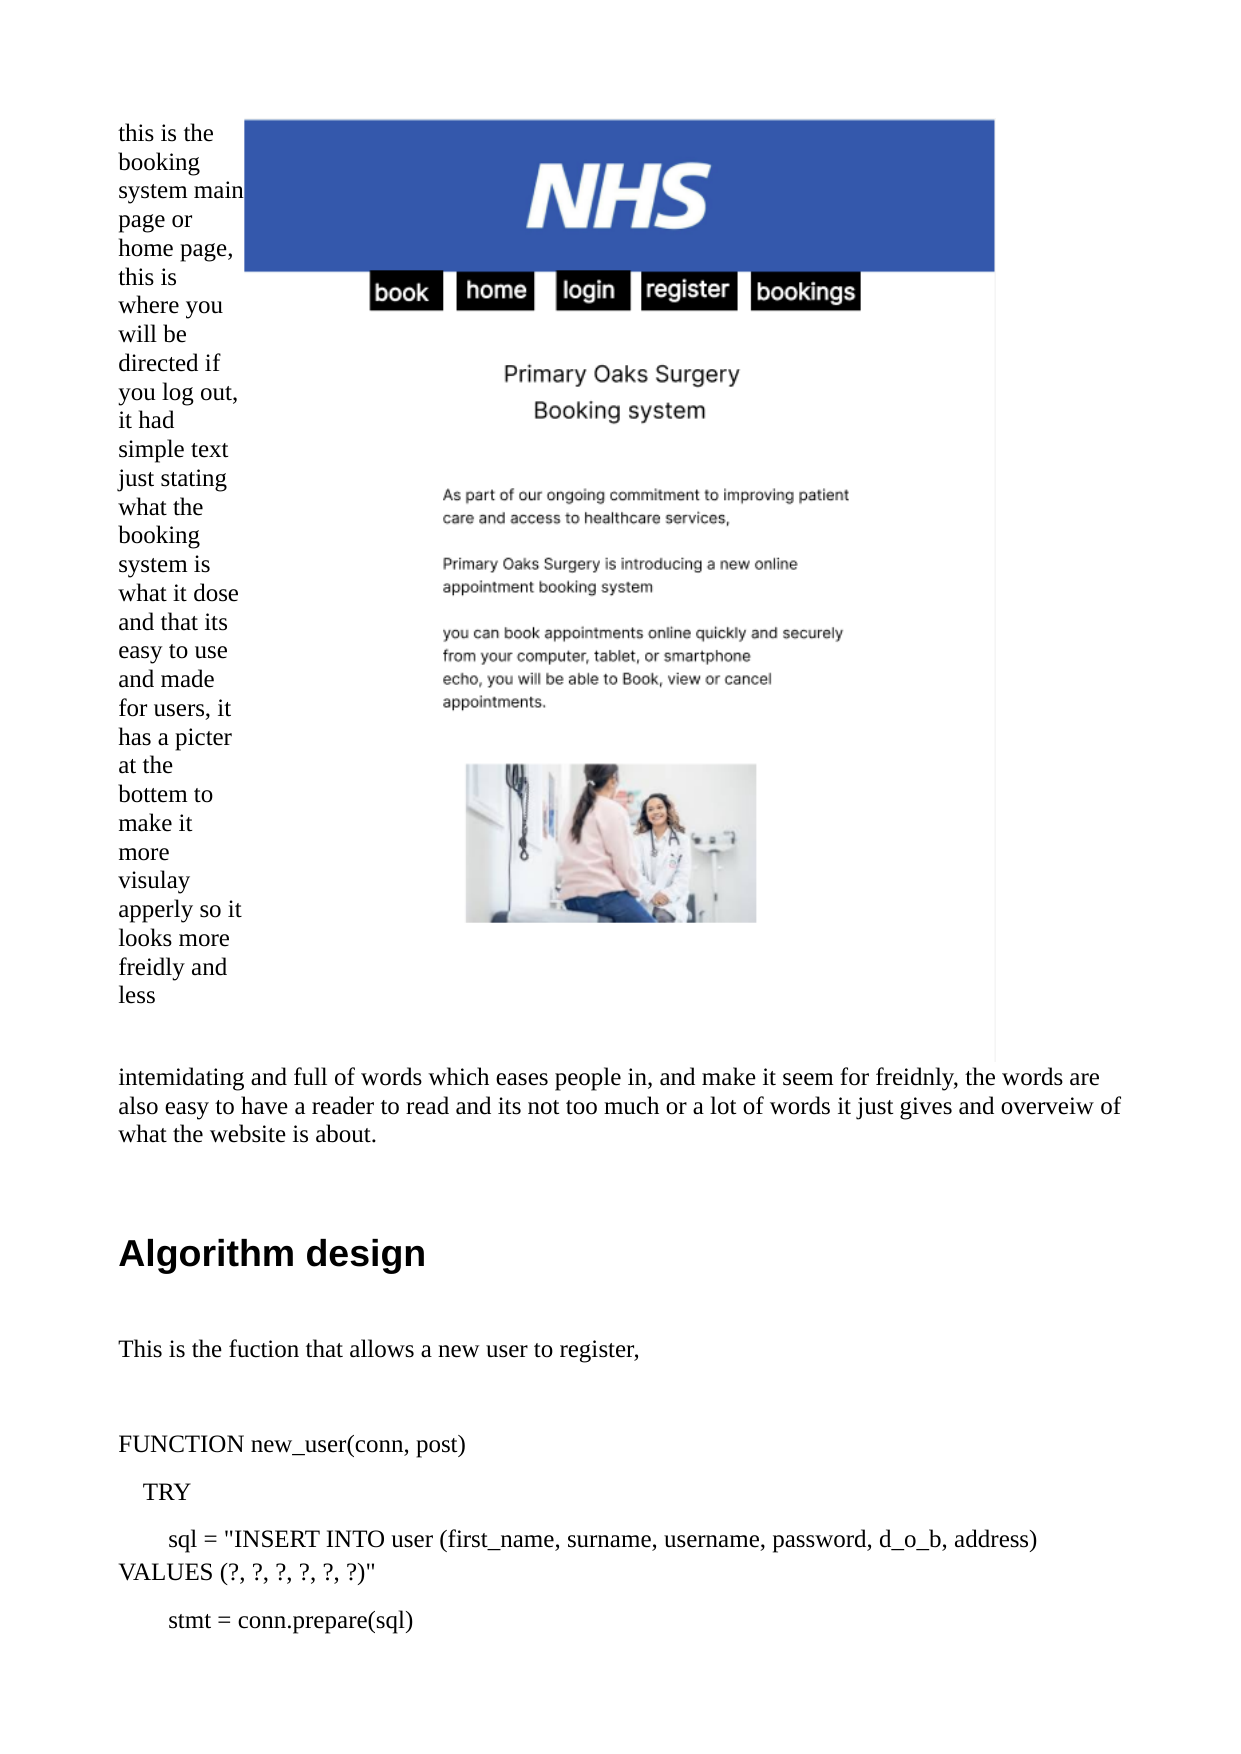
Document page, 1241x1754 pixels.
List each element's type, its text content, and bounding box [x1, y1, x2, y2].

text this is the booking system main page or home page, this is where you will be directed if you log out, it had simple text just stating what the booking system is what it dose and that its easy to use and made for users, it has a picter at the bottem to make it more visulay apperly so it looks more freidly and less intemidating and full of words which eases people in, and make it seem for freidnly, the words are also easy to have a reader to read and its not too much or a lot of words it just gives and overveiw of what the website is about. [118, 118, 1122, 1148]
text stmt = conn.prepare(sql) [118, 1605, 1122, 1634]
text TRY [118, 1477, 1122, 1506]
text This is the fuction that allows a new user to register, [118, 1334, 1122, 1363]
text FUNCTION new_user(conn, post) [118, 1429, 1122, 1458]
text sql = "INSERT INTO user (first_name, surname, username, password, d_o_b, address) VALUES (?, ?, ?, ?, ?, ?)" [118, 1524, 1122, 1586]
picture [244, 118, 996, 1062]
subtitle Algorithm design [118, 1231, 1122, 1274]
